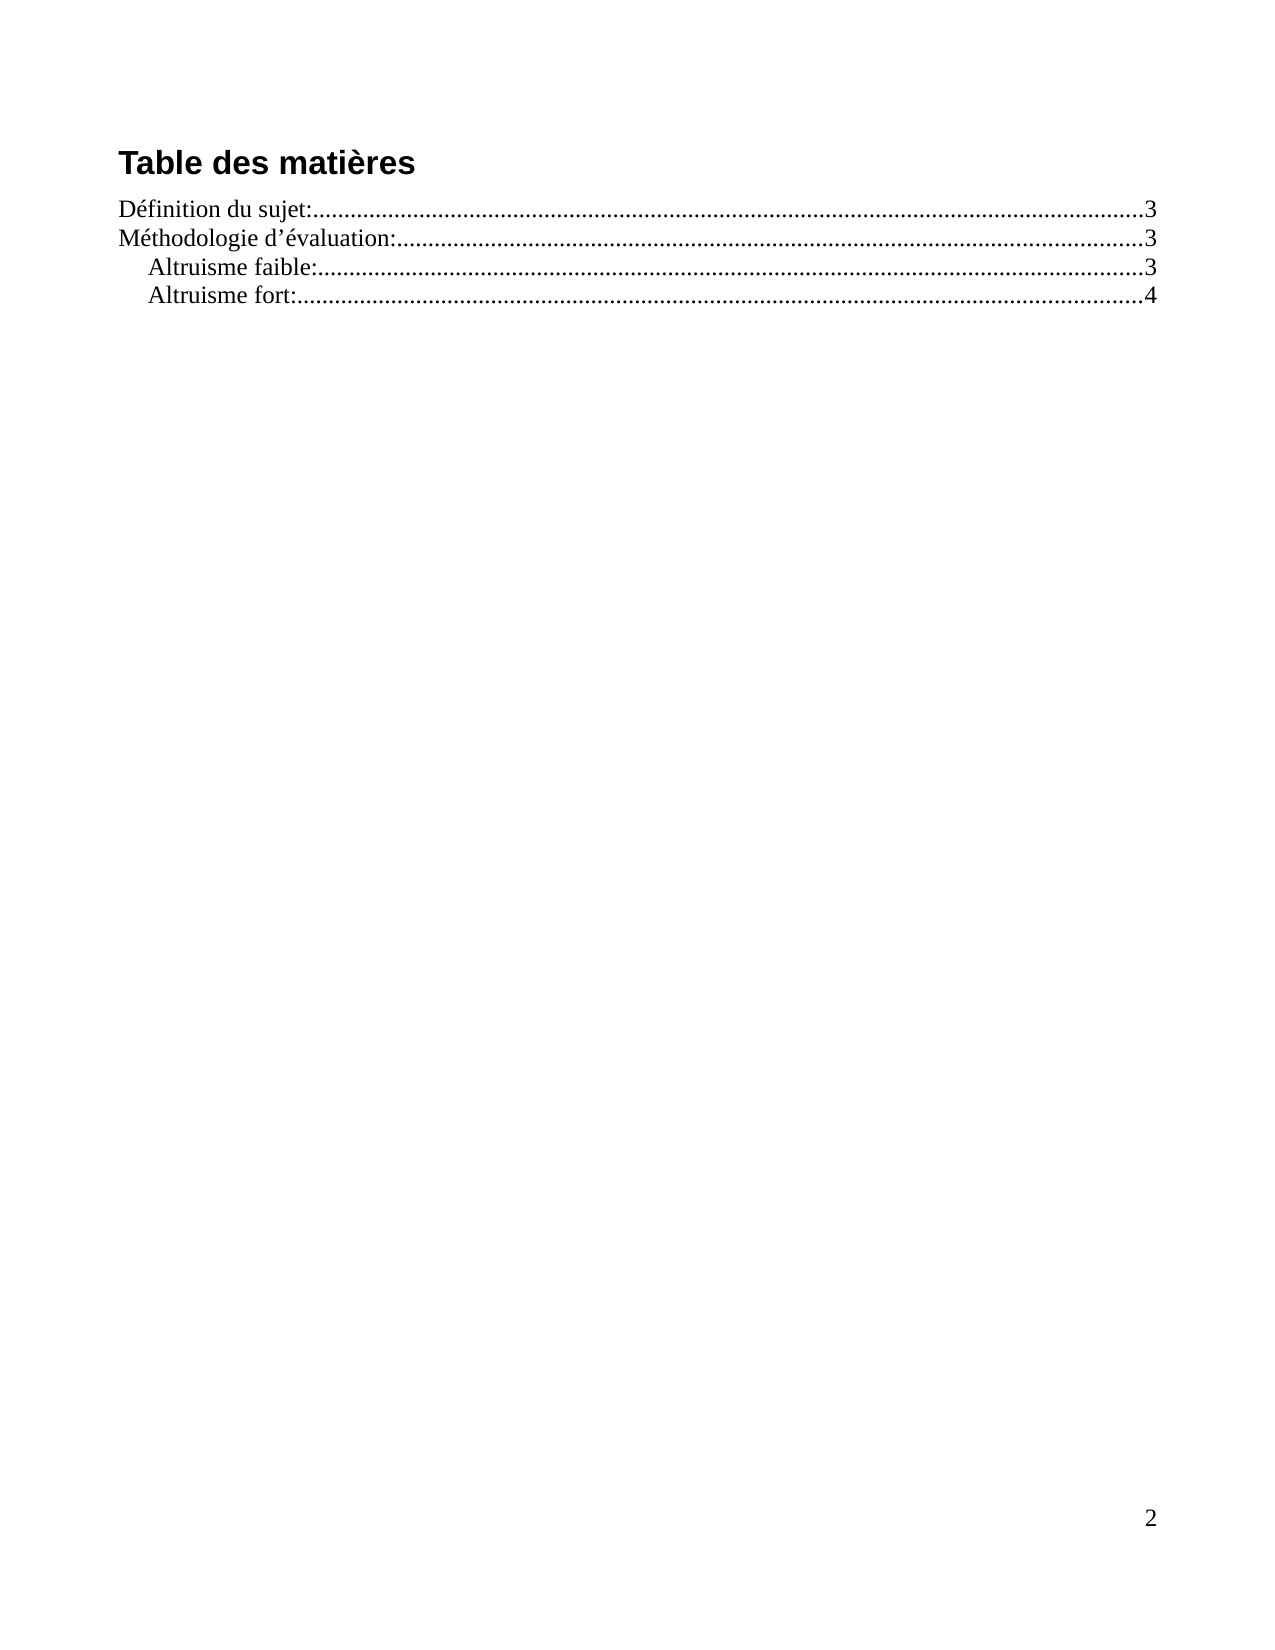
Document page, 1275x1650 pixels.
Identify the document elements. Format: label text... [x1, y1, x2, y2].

text Altruisme faible: 3 [148, 252, 1157, 280]
text Altruisme fort: 4 [148, 280, 1157, 309]
text Définition du sujet: 3 [118, 194, 1157, 223]
text Méthodologie d’évaluation: 3 [118, 223, 1157, 252]
subtitle Table des matières [118, 143, 1157, 182]
